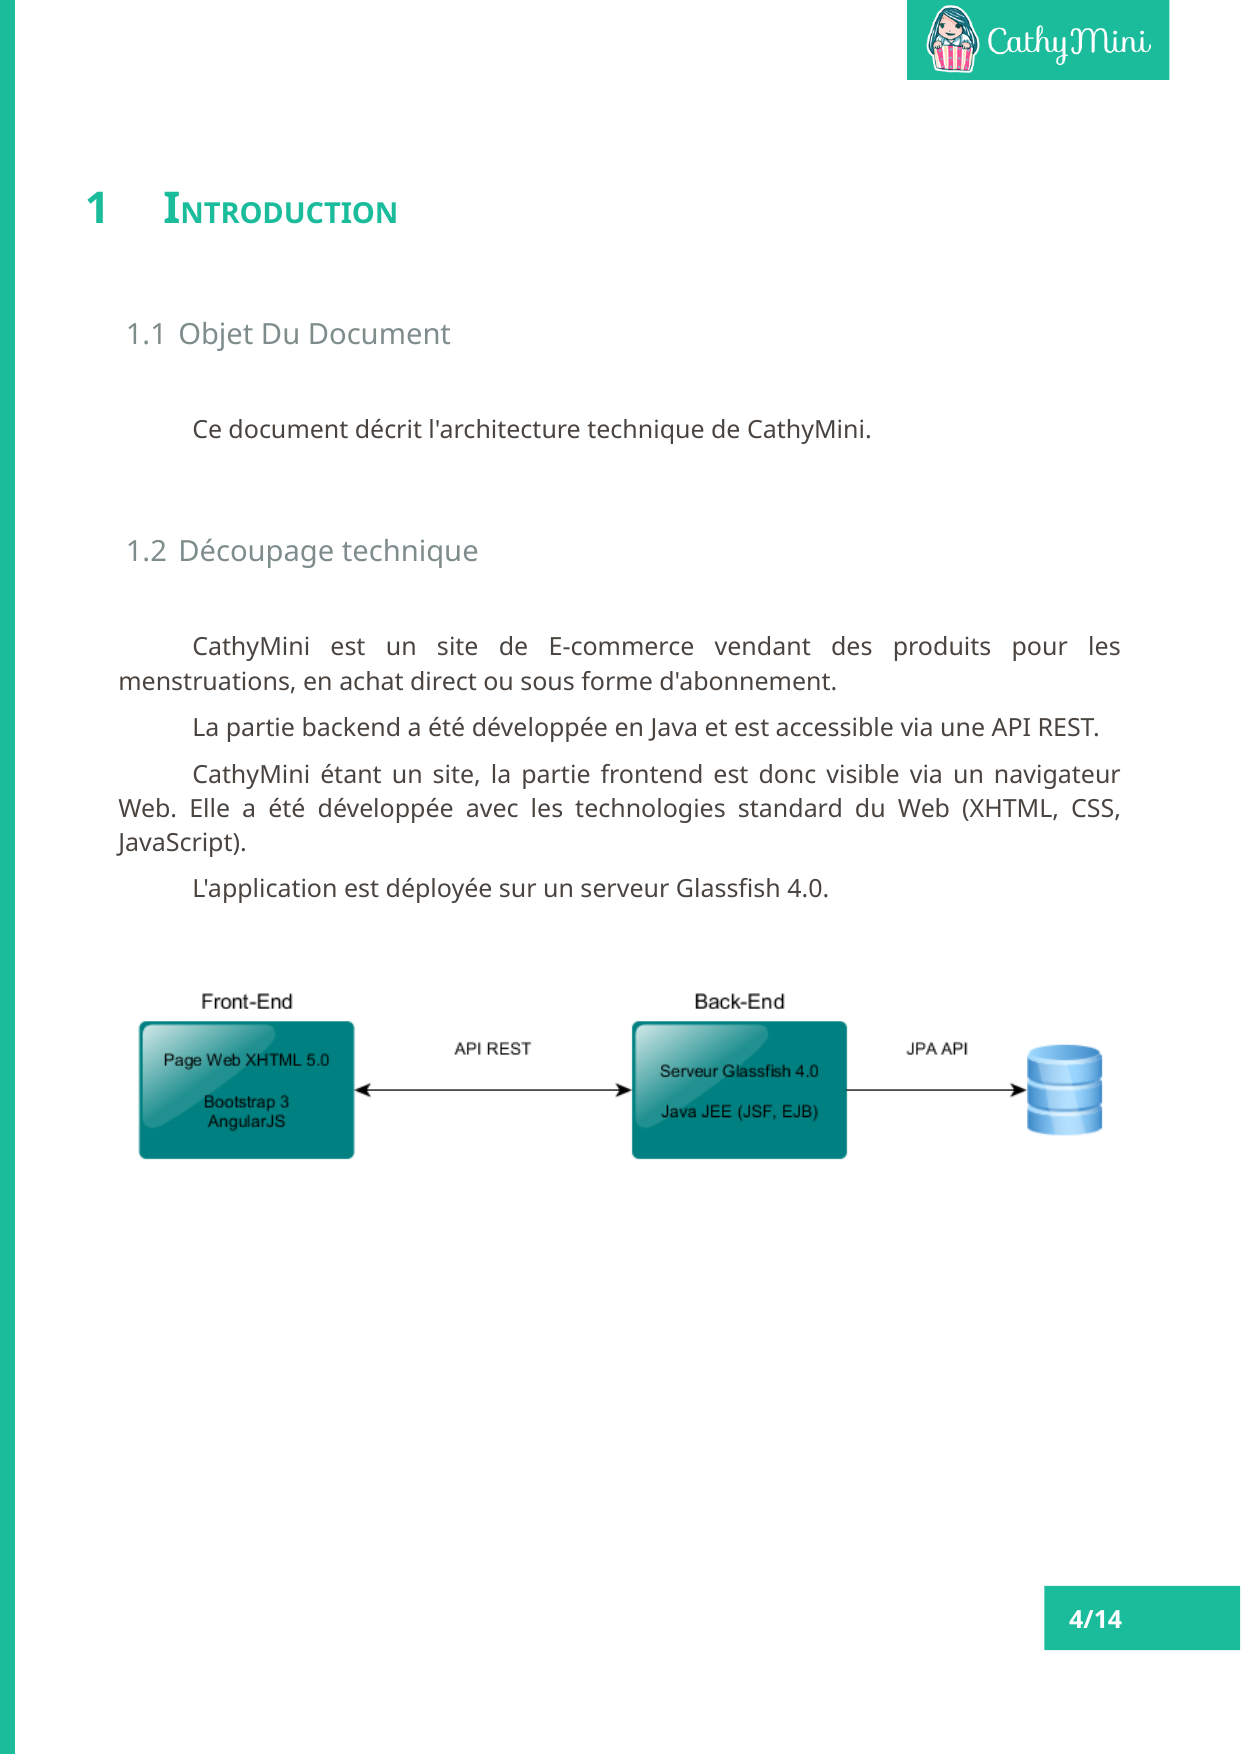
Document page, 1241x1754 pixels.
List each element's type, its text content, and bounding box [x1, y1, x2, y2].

subtitle Objet Du Document [118, 313, 1122, 353]
text CathyMini est un site de E-commerce vendant des produits pour les menstruations, en achat direct ou sous forme d'abonnement. [118, 629, 1122, 697]
subtitle Découpage technique [118, 530, 1122, 570]
text Ce document décrit l'architecture technique de CathyMini. [118, 412, 1122, 446]
subtitle Introduction [73, 176, 1122, 236]
text L'application est déployée sur un serveur Glassfish 4.0. [118, 871, 1122, 905]
picture [118, 964, 1123, 1180]
text CathyMini étant un site, la partie frontend est donc visible via un navigateur Web. Elle a été développée avec les technologies standard du Web (XHTML, CSS, JavaScript). [118, 756, 1122, 858]
text La partie backend a été développée en Java et est accessible via une API REST. [118, 710, 1122, 744]
